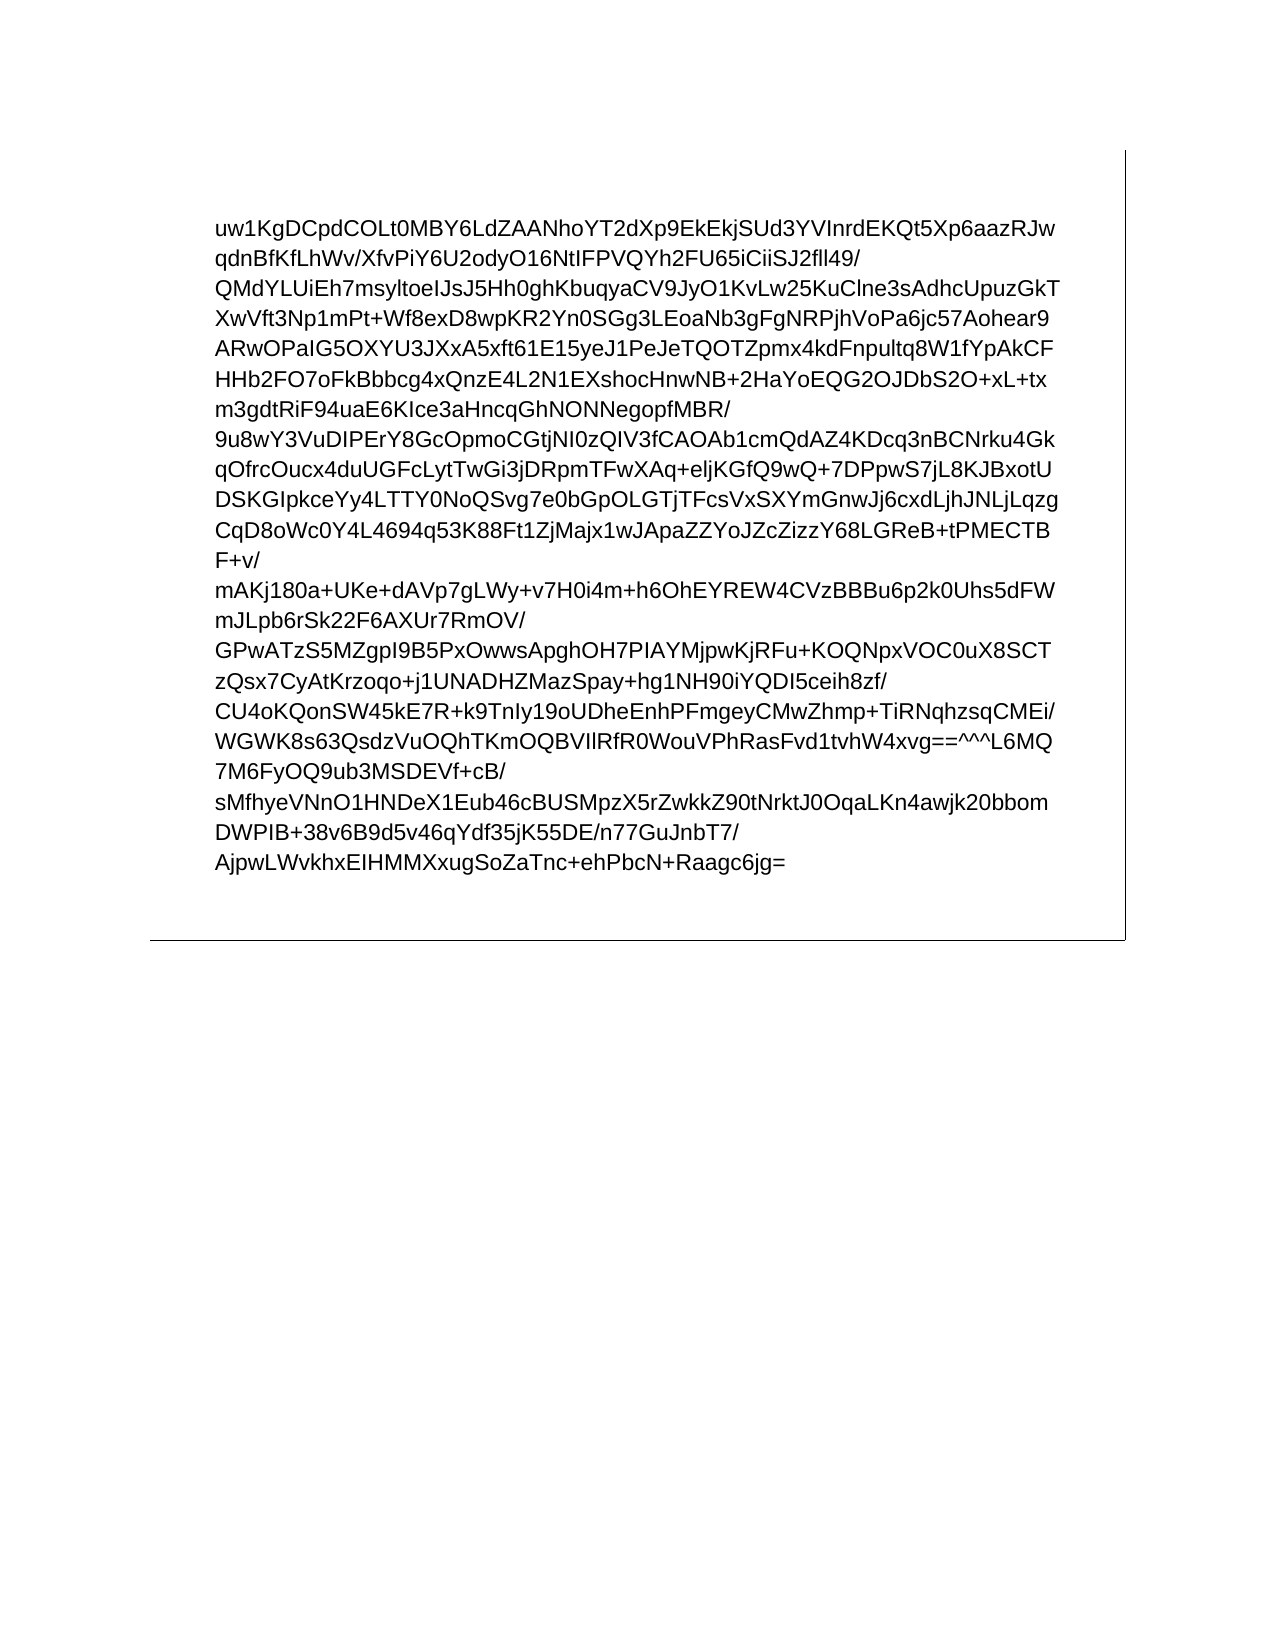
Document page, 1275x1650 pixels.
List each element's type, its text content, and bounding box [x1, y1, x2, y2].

text uw1KgDCpdCOLt0MBY6LdZAANhoYT2dXp9EkEkjSUd3YVInrdEKQt5Xp6aazRJwqdnBfKfLhWv/XfvPiY6U2odyO16NtIFPVQYh2FU65iCiiSJ2fll49/QMdYLUiEh7msyltoeIJsJ5Hh0ghKbuqyaCV9JyO1KvLw25KuClne3sAdhcUpuzGkTXwVft3Np1mPt+Wf8exD8wpKR2Yn0SGg3LEoaNb3gFgNRPjhVoPa6jc57Aohear9ARwOPaIG5OXYU3JXxA5xft61E15yeJ1PeJeTQOTZpmx4kdFnpultq8W1fYpAkCFHHb2FO7oFkBbbcg4xQnzE4L2N1EXshocHnwNB+2HaYoEQG2OJDbS2O+xL+txm3gdtRiF94uaE6KIce3aHncqGhNONNegopfMBR/9u8wY3VuDIPErY8GcOpmoCGtjNI0zQIV3fCAOAb1cmQdAZ4KDcq3nBCNrku4GkqOfrcOucx4duUGFcLytTwGi3jDRpmTFwXAq+eljKGfQ9wQ+7DPpwS7jL8KJBxotUDSKGIpkceYy4LTTY0NoQSvg7e0bGpOLGTjTFcsVxSXYmGnwJj6cxdLjhJNLjLqzgCqD8oWc0Y4L4694q53K88Ft1ZjMajx1wJApaZZYoJZcZizzY68LGReB+tPMECTBF+v/mAKj180a+UKe+dAVp7gLWy+v7H0i4m+h6OhEYREW4CVzBBBu6p2k0Uhs5dFWmJLpb6rSk22F6AXUr7RmOV/GPwATzS5MZgpI9B5PxOwwsApghOH7PIAYMjpwKjRFu+KOQNpxVOC0uX8SCTzQsx7CyAtKrzoqo+j1UNADHZMazSpay+hg1NH90iYQDI5ceih8zf/CU4oKQonSW45kE7R+k9TnIy19oUDheEnhPFmgeyCMwZhmp+TiRNqhzsqCMEi/WGWK8s63QsdzVuOQhTKmOQBVIlRfR0WouVPhRasFvd1tvhW4xvg==^^^L6MQ7M6FyOQ9ub3MSDEVf+cB/sMfhyeVNnO1HNDeX1Eub46cBUSMpzX5rZwkkZ90tNrktJ0OqaLKn4awjk20bbomDWPIB+38v6B9d5v46qYdf35jK55DE/n77GuJnbT7/AjpwLWvkhxEIHMMXxugSoZaTnc+ehPbcN+Raagc6jg= [150, 150, 1125, 940]
